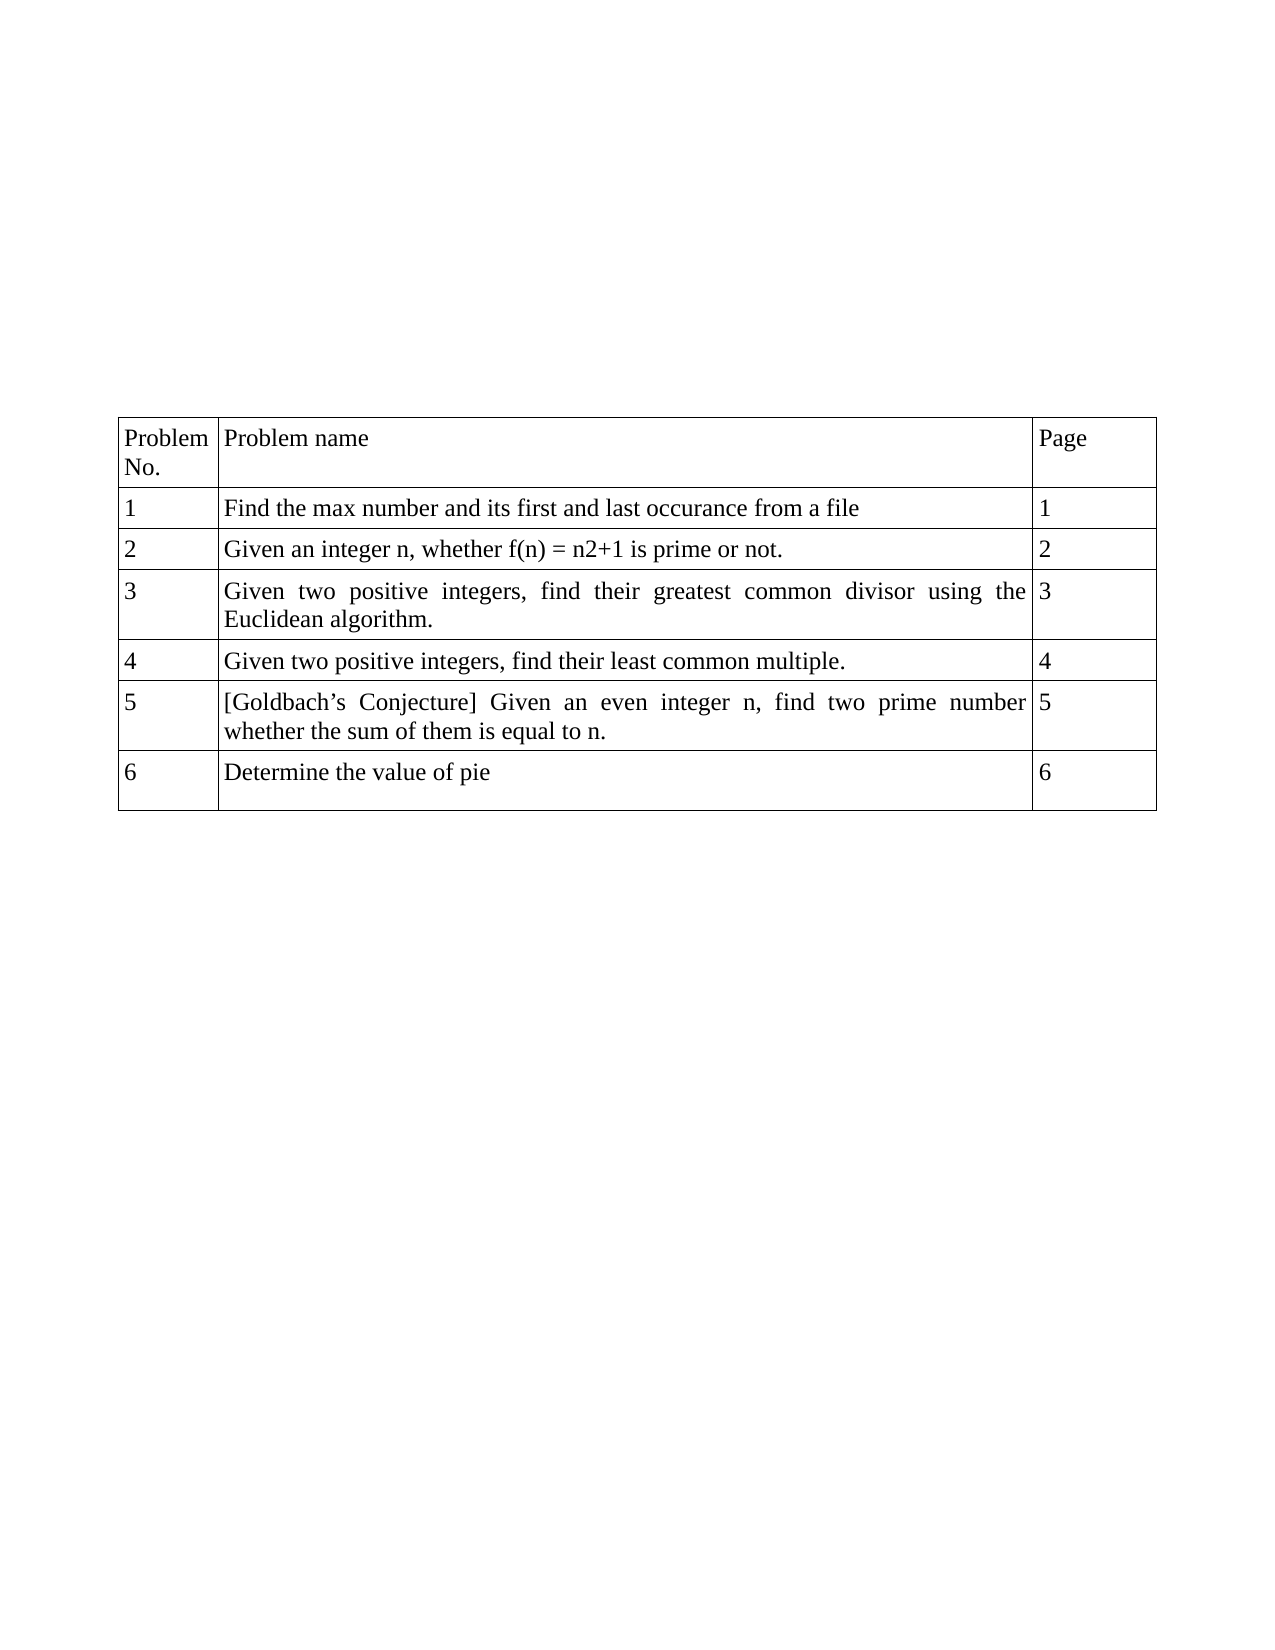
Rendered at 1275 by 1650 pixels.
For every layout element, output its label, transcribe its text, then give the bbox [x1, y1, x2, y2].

table_cell Given two positive integers, find their least common multiple. [219, 640, 1032, 680]
table_cell Find the max number and its first and last occurance from a file [219, 488, 1032, 528]
table_header Problem name [219, 418, 1032, 487]
table_cell 4 [119, 640, 218, 680]
table_cell 2 [1033, 529, 1156, 569]
table_cell 2 [119, 529, 218, 569]
table_cell 4 [1033, 640, 1156, 680]
table_cell 1 [119, 488, 218, 528]
table_cell 6 [1033, 751, 1156, 810]
table_cell [Goldbach’s Conjecture] Given an even integer n, find two prime number whether the sum of them is equal to n. [219, 681, 1032, 750]
table_cell Given an integer n, whether f(n) = n2+1 is prime or not. [219, 529, 1032, 569]
table_cell 5 [119, 681, 218, 750]
table_header Page [1033, 418, 1156, 487]
table_cell Determine the value of pie [219, 751, 1032, 810]
table_cell 5 [1033, 681, 1156, 750]
table_cell 3 [119, 570, 218, 639]
table_cell 1 [1033, 488, 1156, 528]
table_cell Given two positive integers, find their greatest common divisor using the Euclidean algorithm. [219, 570, 1032, 639]
table_cell 3 [1033, 570, 1156, 639]
table_cell 6 [119, 751, 218, 810]
table_header Problem No. [119, 418, 218, 487]
